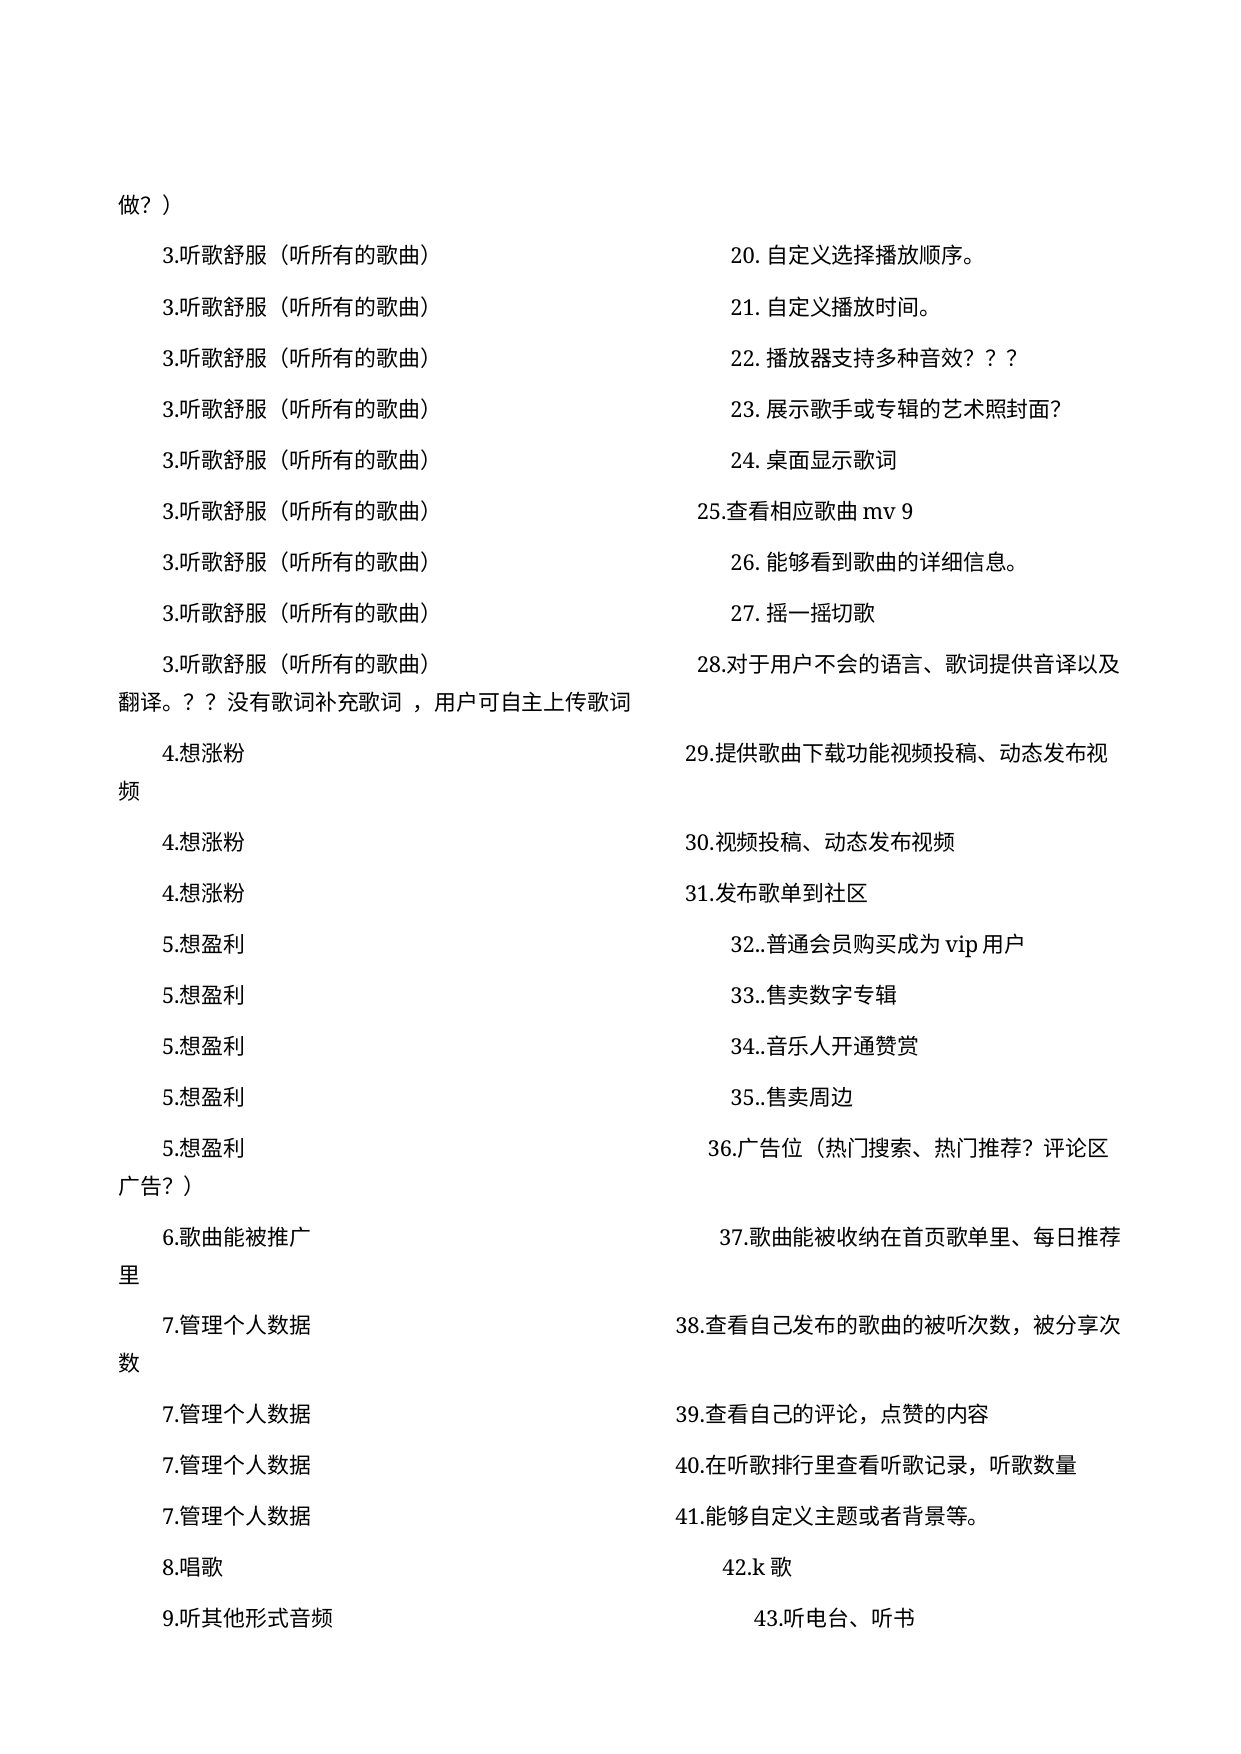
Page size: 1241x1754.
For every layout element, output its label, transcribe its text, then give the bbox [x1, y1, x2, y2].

text 5.想盈利 33..售卖数字专辑 [118, 978, 1122, 1009]
text 5.想盈利 34..音乐人开通赞赏 [118, 1029, 1122, 1060]
text 3.听歌舒服（听所有的歌曲） 21. 自定义播放时间。 [118, 289, 1122, 321]
text 5.想盈利 36.广告位（热门搜索、热门推荐？评论区广告？） [118, 1131, 1122, 1200]
text 3.听歌舒服（听所有的歌曲） 20. 自定义选择播放顺序。 [118, 238, 1122, 270]
text 3.听歌舒服（听所有的歌曲） 28.对于用户不会的语言、歌词提供音译以及翻译。？？没有歌词补充歌词 ，用户可自主上传歌词 [118, 647, 1122, 716]
text 4.想涨粉 30.视频投稿、动态发布视频 [118, 824, 1122, 856]
text 8.唱歌 42.k歌 [118, 1550, 1122, 1582]
text 4.想涨粉 31.发布歌单到社区 [118, 876, 1122, 907]
text 7.管理个人数据 38.查看自己发布的歌曲的被听次数，被分享次数 [118, 1308, 1122, 1378]
text 9.听其他形式音频 43.听电台、听书 [118, 1601, 1122, 1633]
text 4.想涨粉 29.提供歌曲下载功能视频投稿、动态发布视频 [118, 736, 1122, 805]
text 3.听歌舒服（听所有的歌曲） 26. 能够看到歌曲的详细信息。 [118, 545, 1122, 576]
text 3.听歌舒服（听所有的歌曲） 24. 桌面显示歌词 [118, 443, 1122, 474]
text 7.管理个人数据 40.在听歌排行里查看听歌记录，听歌数量 [118, 1448, 1122, 1480]
text 3.听歌舒服（听所有的歌曲） 23. 展示歌手或专辑的艺术照封面？ [118, 392, 1122, 423]
text 3.听歌舒服（听所有的歌曲） 25.查看相应歌曲mv 9 [118, 494, 1122, 525]
text 7.管理个人数据 39.查看自己的评论，点赞的内容 [118, 1397, 1122, 1429]
text 6.歌曲能被推广 37.歌曲能被收纳在首页歌单里、每日推荐里 [118, 1219, 1122, 1289]
text 3.听歌舒服（听所有的歌曲） 22. 播放器支持多种音效？？？ [118, 341, 1122, 372]
text 做？） [118, 188, 1122, 219]
text 3.听歌舒服（听所有的歌曲） 27. 摇一摇切歌 [118, 596, 1122, 627]
text 5.想盈利 35..售卖周边 [118, 1080, 1122, 1111]
text 7.管理个人数据 41.能够自定义主题或者背景等。 [118, 1499, 1122, 1531]
text 5.想盈利 32..普通会员购买成为vip用户 [118, 927, 1122, 958]
